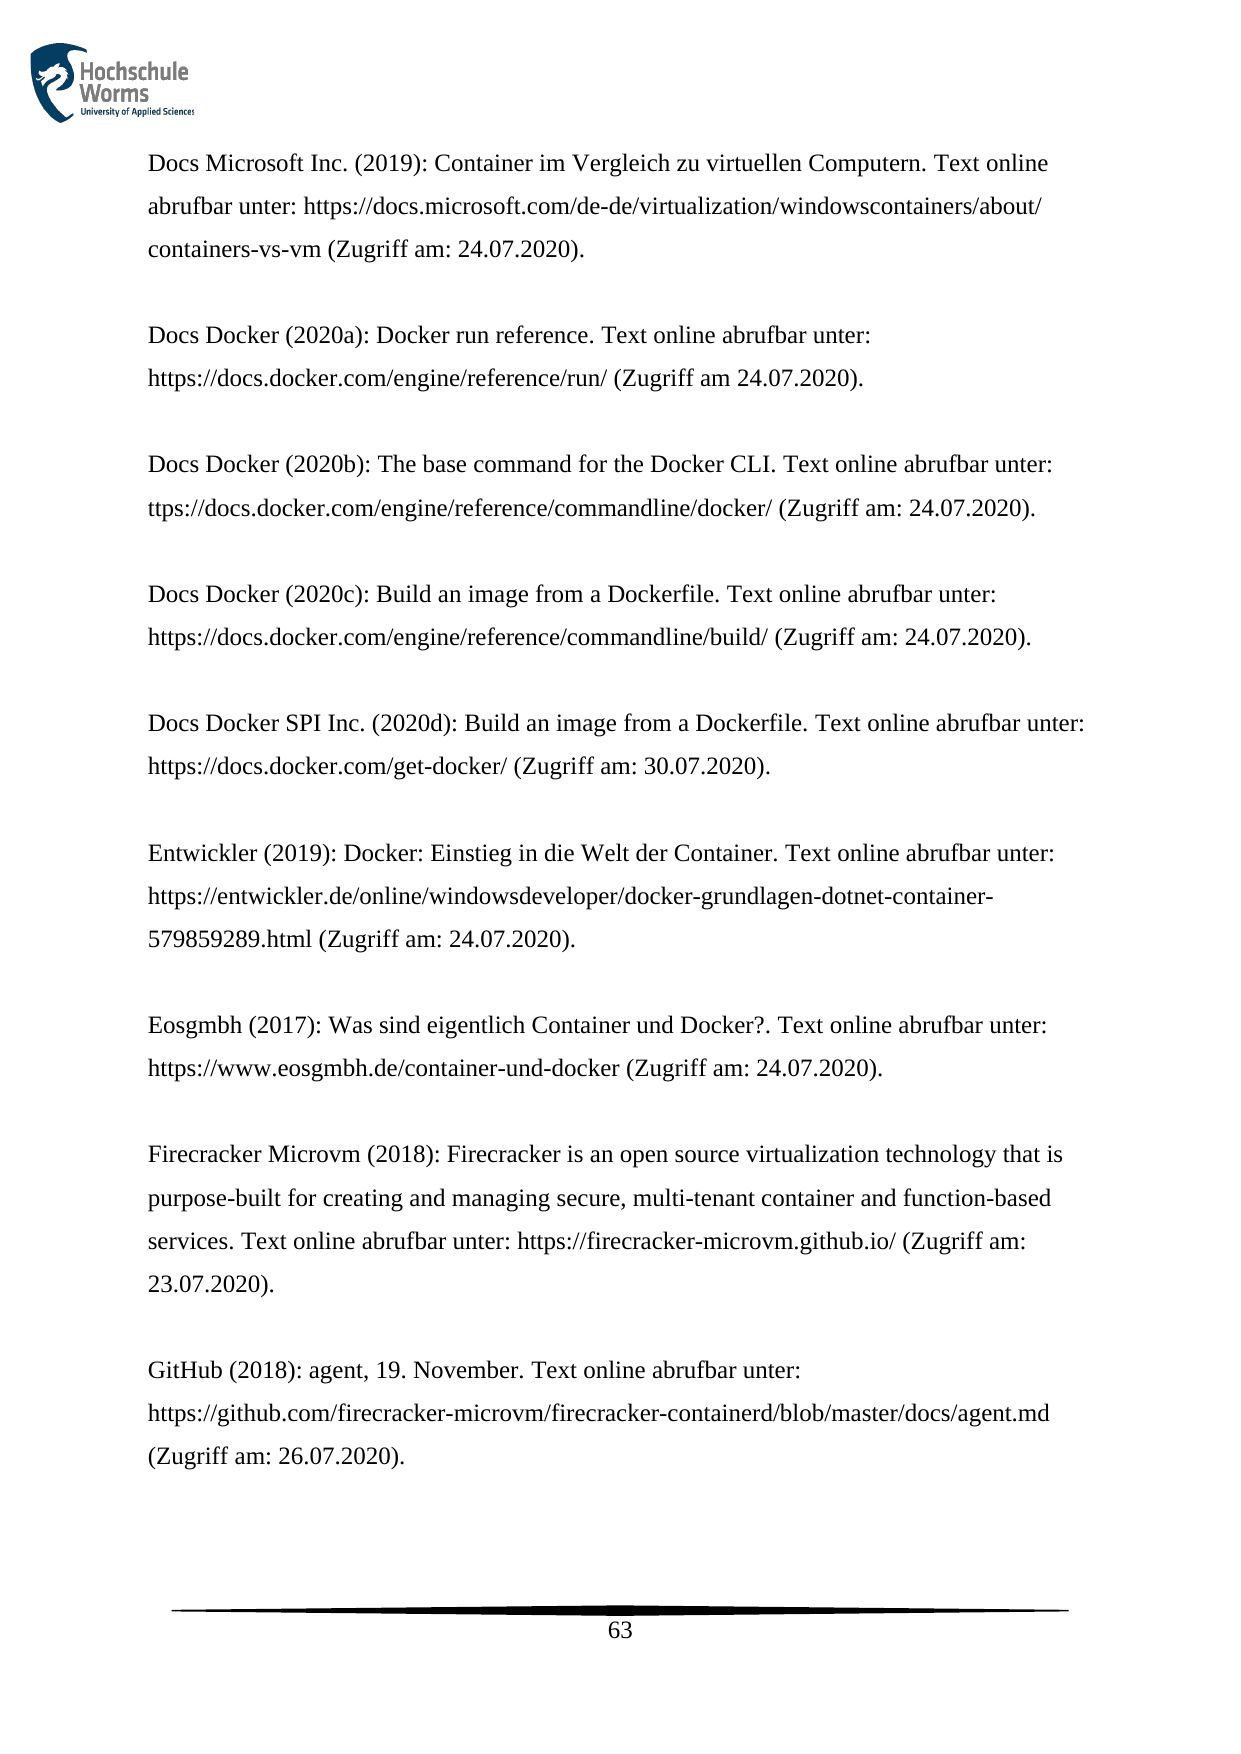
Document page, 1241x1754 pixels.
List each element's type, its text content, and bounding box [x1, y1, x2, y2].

text Docs Docker (2020c): Build an image from a Dockerfile. Text online abrufbar unter: https://docs.docker.com/engine/reference/commandline/build/ (Zugriff am: 24.07.2020). [148, 579, 1092, 651]
text GitHub (2018): agent, 19. November. Text online abrufbar unter: https://github.com/firecracker-microvm/firecracker-containerd/blob/master/docs/agent.md (Zugriff am: 26.07.2020). [148, 1355, 1092, 1470]
text Firecracker Microvm (2018): Firecracker is an open source virtualization technology that is purpose-built for creating and managing secure, multi-tenant container and function-based services. Text online abrufbar unter: https://firecracker-microvm.github.io/ (Zugriff am: 23.07.2020). [148, 1139, 1092, 1298]
text Docs Microsoft Inc. (2019): Container im Vergleich zu virtuellen Computern. Text online abrufbar unter: https://docs.microsoft.com/de-de/virtualization/windowscontainers/about/containers-vs-vm (Zugriff am: 24.07.2020). [148, 148, 1092, 263]
text Eosgmbh (2017): Was sind eigentlich Container und Docker?. Text online abrufbar unter: https://www.eosgmbh.de/container-und-docker (Zugriff am: 24.07.2020). [148, 1010, 1092, 1082]
text Entwickler (2019): Docker: Einstieg in die Welt der Container. Text online abrufbar unter: https://entwickler.de/online/windowsdeveloper/docker-grundlagen-dotnet-container-579859289.html (Zugriff am: 24.07.2020). [148, 838, 1092, 953]
text Docs Docker (2020a): Docker run reference. Text online abrufbar unter: https://docs.docker.com/engine/reference/run/ (Zugriff am 24.07.2020). [148, 320, 1092, 392]
text Docs Docker (2020b): The base command for the Docker CLI. Text online abrufbar unter: ttps://docs.docker.com/engine/reference/commandline/docker/ (Zugriff am: 24.07.2020). [148, 449, 1092, 521]
text Docs Docker SPI Inc. (2020d): Build an image from a Dockerfile. Text online abrufbar unter: https://docs.docker.com/get-docker/ (Zugriff am: 30.07.2020). [148, 708, 1092, 780]
